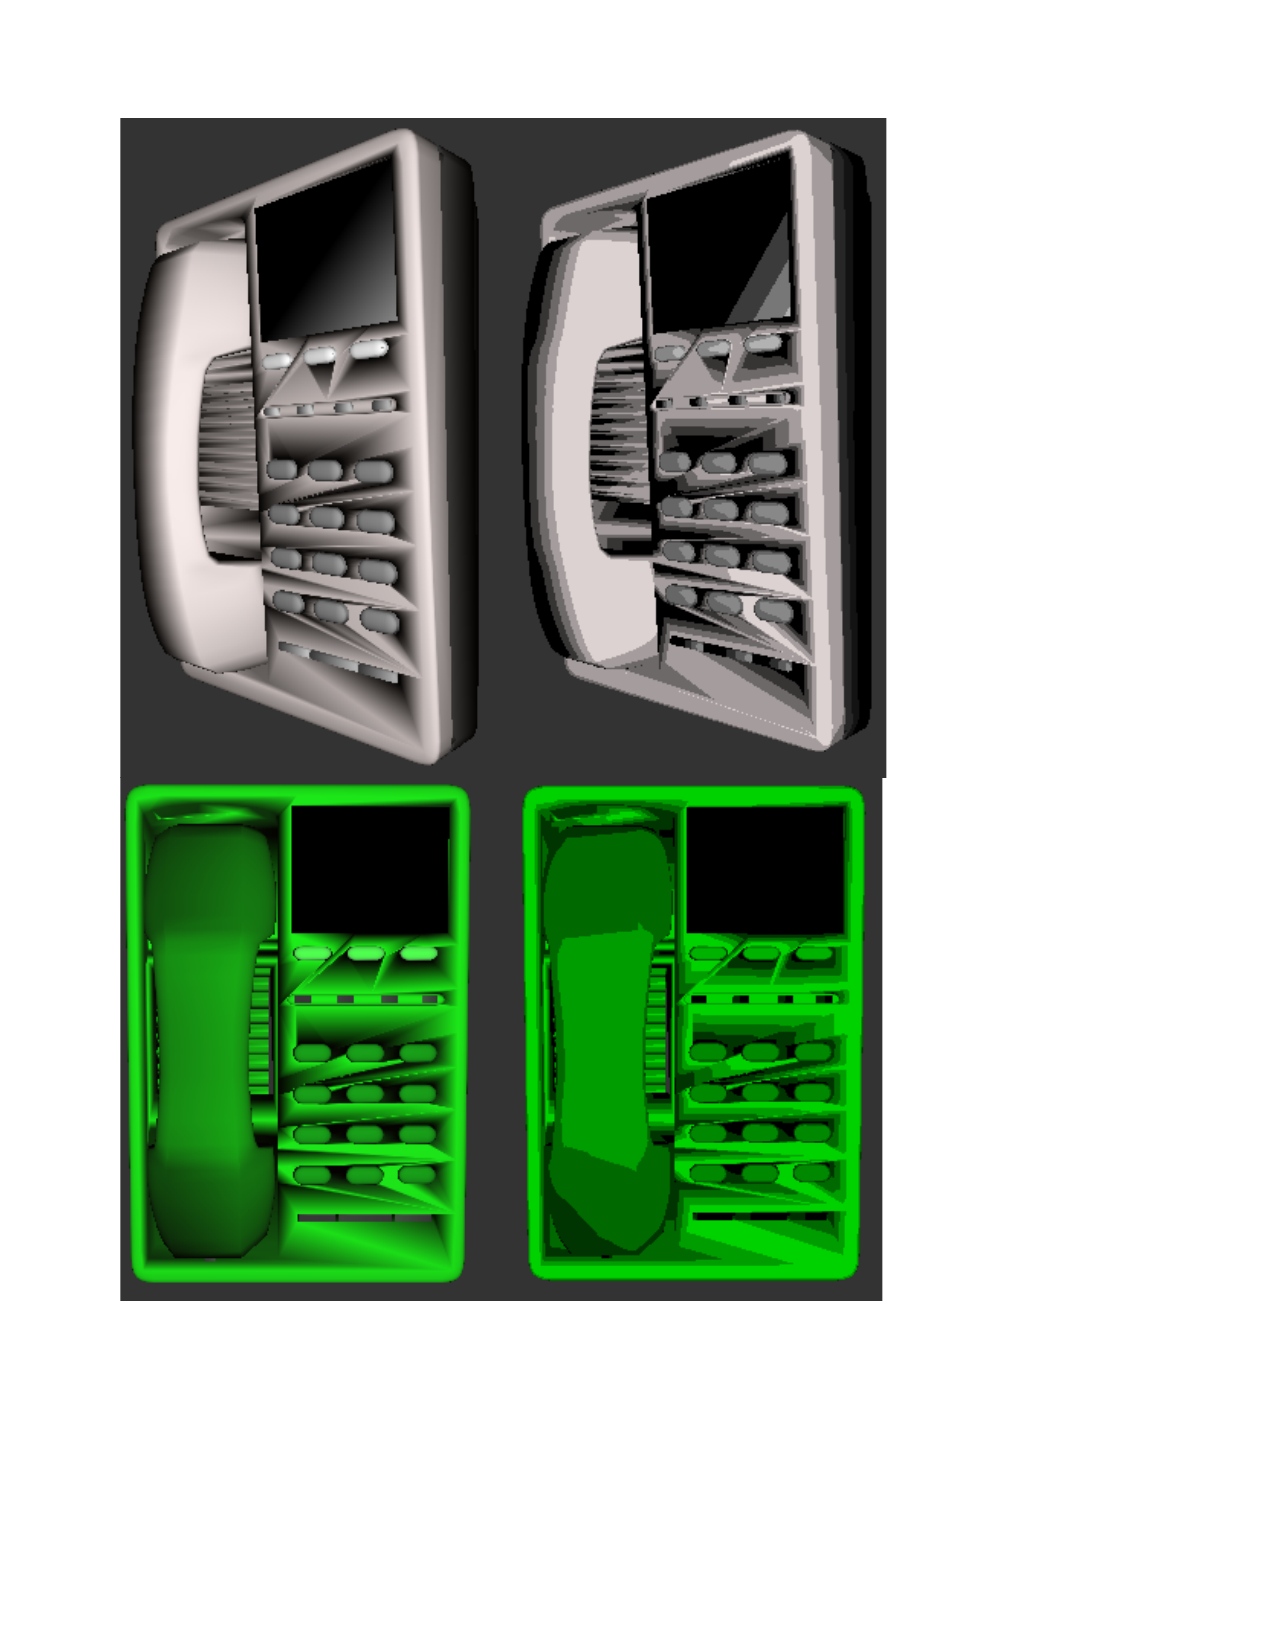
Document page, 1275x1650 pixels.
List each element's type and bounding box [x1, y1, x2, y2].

picture [120, 118, 887, 1301]
